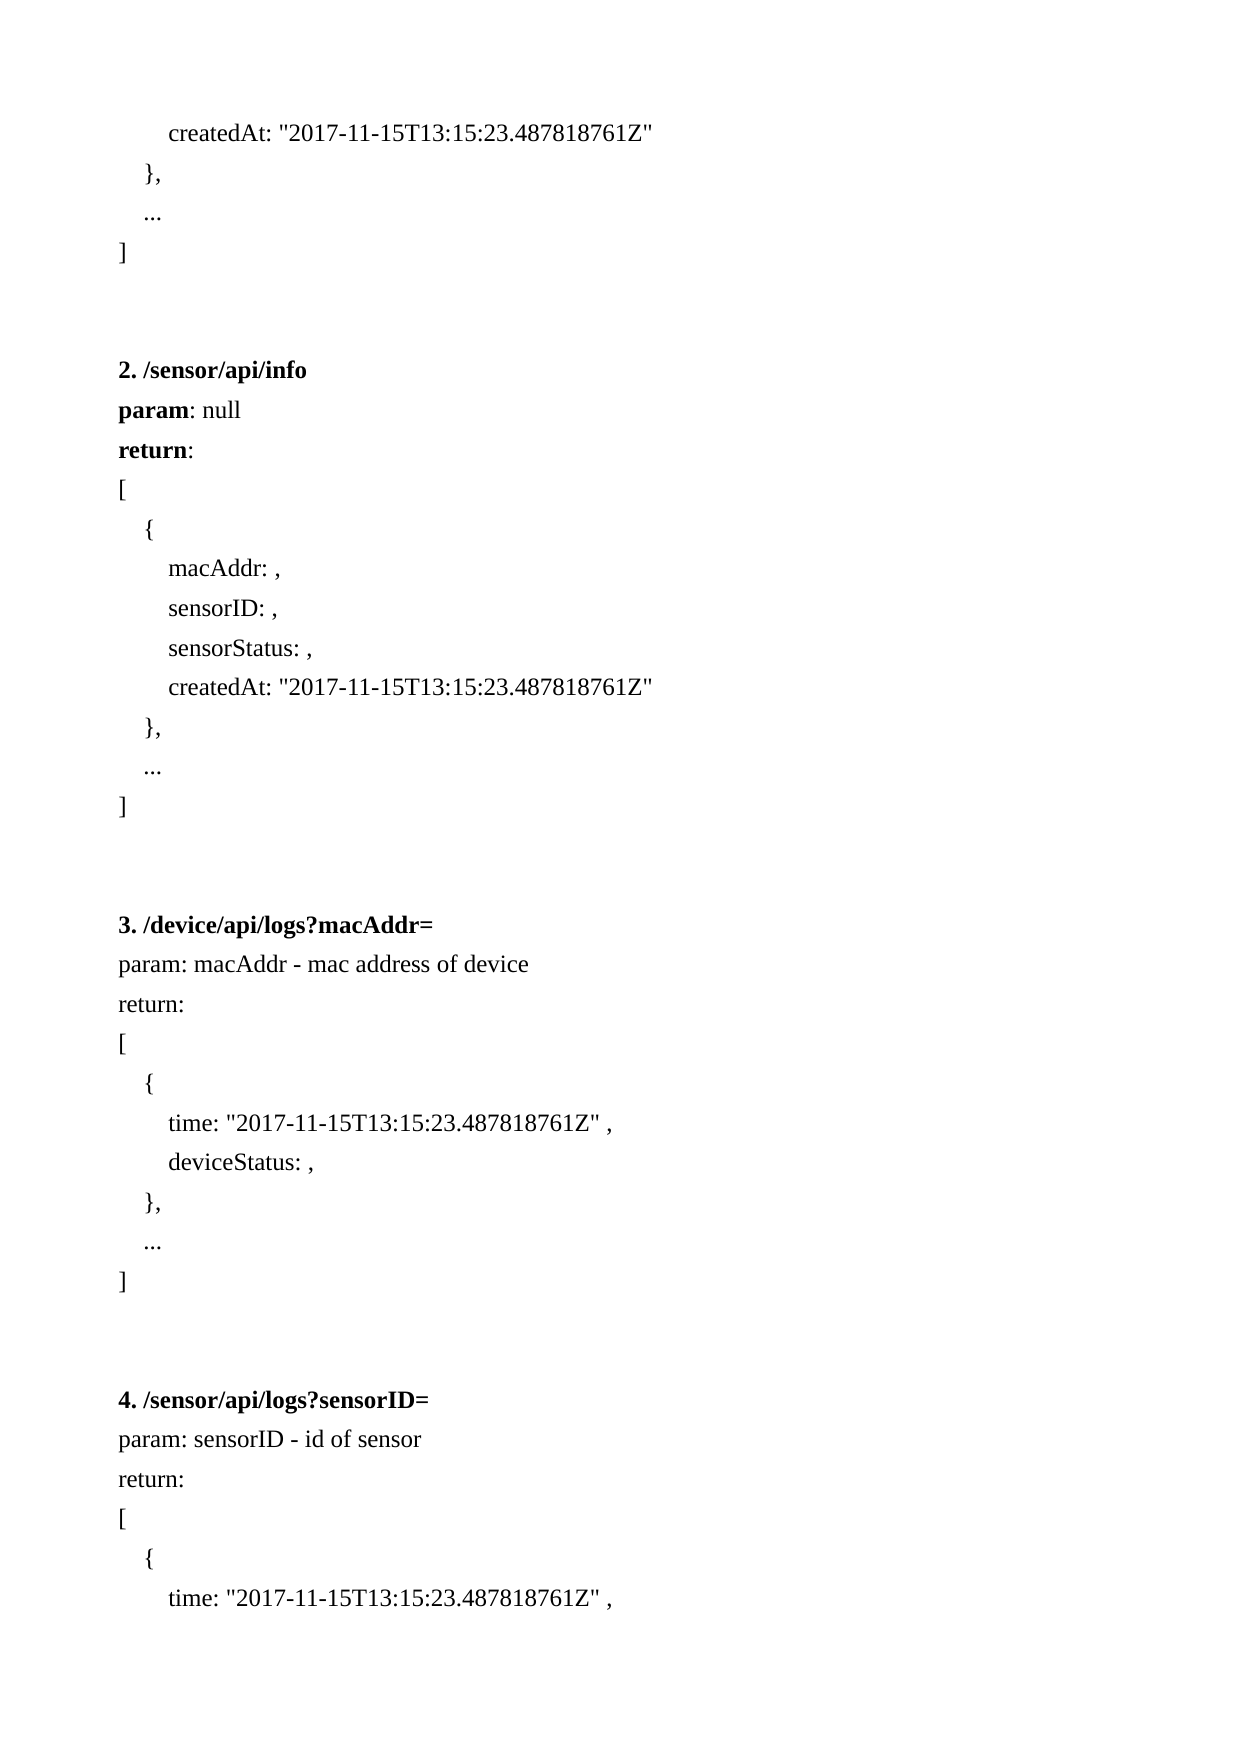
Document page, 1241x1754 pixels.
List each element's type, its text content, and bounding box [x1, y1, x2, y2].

text ... [118, 751, 1122, 780]
text }, [118, 712, 1122, 741]
text sensorStatus: , [118, 633, 1122, 661]
text return: [118, 1464, 1122, 1493]
text [ [118, 1503, 1122, 1532]
text }, [118, 1187, 1122, 1216]
text [ [118, 1028, 1122, 1057]
text createdAt: "2017-11-15T13:15:23.487818761Z" [118, 672, 1122, 701]
text 4. /sensor/api/logs?sensorID= [118, 1385, 1122, 1413]
text macAddr: , [118, 553, 1122, 582]
text return: [118, 989, 1122, 1018]
text 3. /device/api/logs?macAddr= [118, 910, 1122, 938]
text ... [118, 1226, 1122, 1255]
text return: [118, 435, 1122, 463]
text ] [118, 791, 1122, 820]
text }, [118, 158, 1122, 186]
text ... [118, 197, 1122, 226]
text createdAt: "2017-11-15T13:15:23.487818761Z" [118, 118, 1122, 147]
text param: sensorID - id of sensor [118, 1424, 1122, 1453]
text { [118, 514, 1122, 543]
text ] [118, 237, 1122, 266]
text { [118, 1068, 1122, 1097]
text time: "2017-11-15T13:15:23.487818761Z" , [118, 1108, 1122, 1136]
text param: null [118, 395, 1122, 424]
text deviceStatus: , [118, 1147, 1122, 1176]
text param: macAddr - mac address of device [118, 949, 1122, 978]
text 2. /sensor/api/info [118, 356, 1122, 384]
text sensorID: , [118, 593, 1122, 622]
text ] [118, 1266, 1122, 1295]
text [ [118, 474, 1122, 503]
text { [118, 1543, 1122, 1572]
text time: "2017-11-15T13:15:23.487818761Z" , [118, 1583, 1122, 1611]
